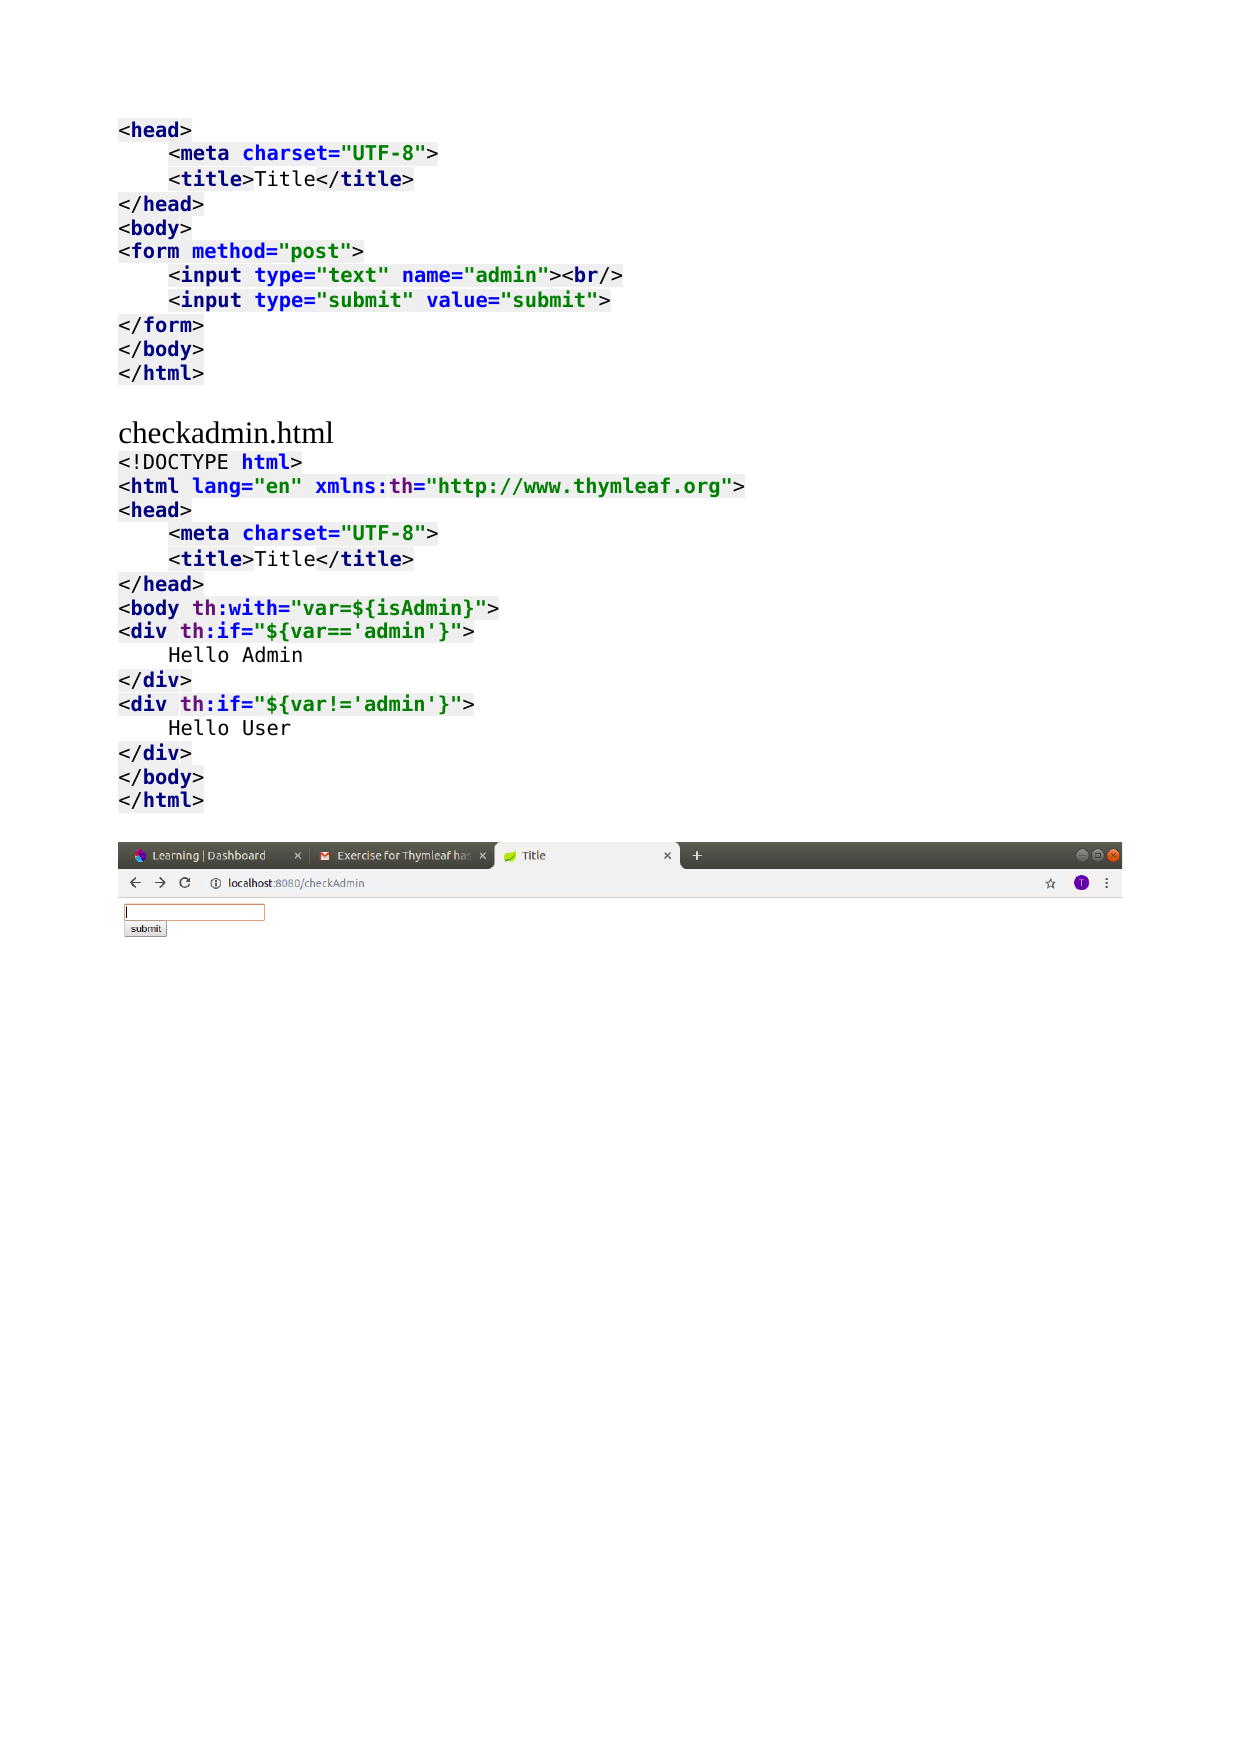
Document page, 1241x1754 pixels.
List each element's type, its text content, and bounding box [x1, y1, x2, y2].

text <meta charset="UTF-8"> [118, 522, 1122, 547]
text <title>Title</title> [118, 547, 1122, 572]
text </html> [118, 361, 1122, 385]
text <form method="post"> [118, 240, 1122, 263]
text Hello Admin [118, 643, 1122, 669]
text <div th:if="${var!='admin'}"> [118, 692, 1122, 716]
text </body> [118, 765, 1122, 789]
text <html lang="en" xmlns:th="http://www.thymleaf.org"> [118, 474, 1122, 498]
text </head> [118, 572, 1122, 596]
text </form> [118, 314, 1122, 338]
text <meta charset="UTF-8"> [118, 142, 1122, 167]
text checkadmin.html [118, 415, 1122, 451]
text <title>Title</title> [118, 167, 1122, 192]
text <body> [118, 216, 1122, 240]
text Hello User [118, 716, 1122, 741]
text <!DOCTYPE html> [118, 451, 1122, 474]
text </head> [118, 192, 1122, 216]
text </div> [118, 669, 1122, 692]
text </div> [118, 741, 1122, 765]
text <head> [118, 118, 1122, 142]
text <input type="text" name="admin"><br/> [118, 263, 1122, 289]
picture [118, 842, 1123, 1415]
text <div th:if="${var=='admin'}"> [118, 620, 1122, 643]
text </html> [118, 789, 1122, 813]
text <input type="submit" value="submit"> [118, 289, 1122, 314]
text <body th:with="var=${isAdmin}"> [118, 596, 1122, 620]
text <head> [118, 498, 1122, 522]
text </body> [118, 338, 1122, 361]
